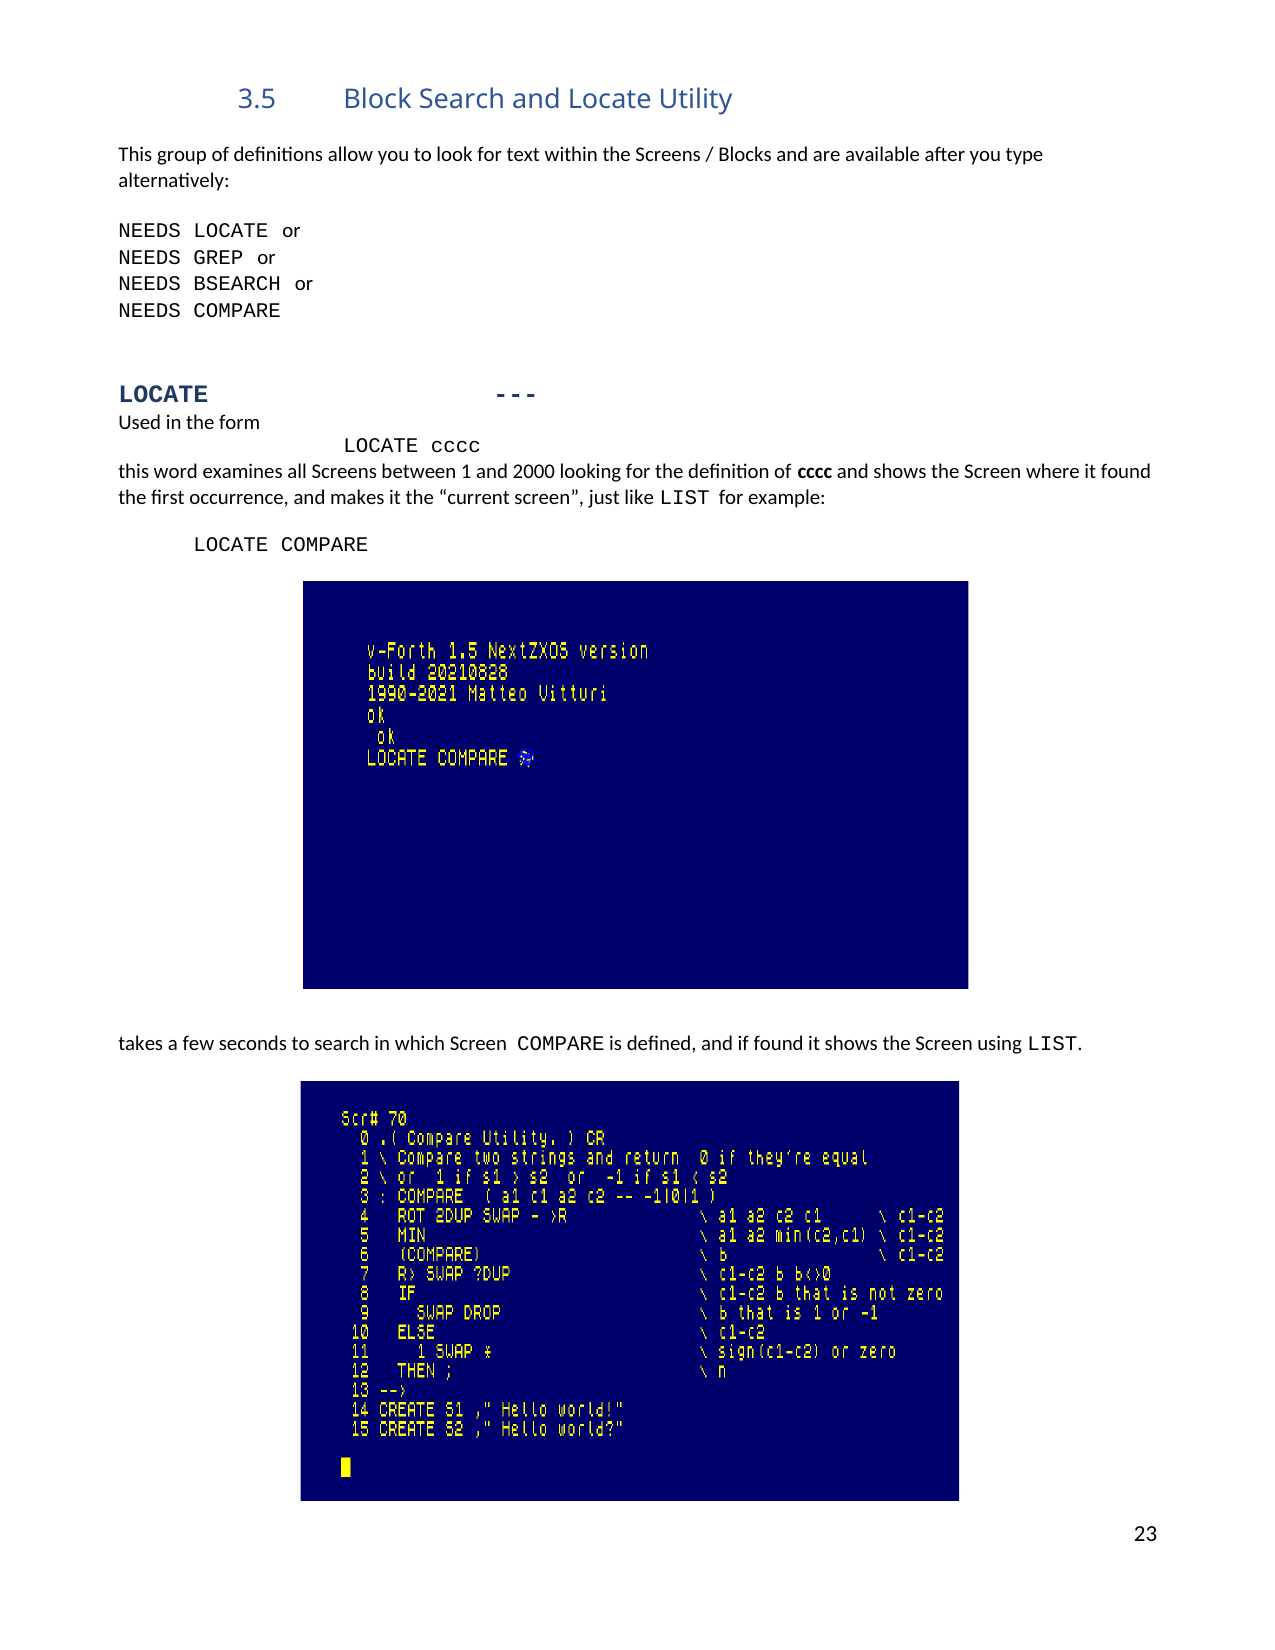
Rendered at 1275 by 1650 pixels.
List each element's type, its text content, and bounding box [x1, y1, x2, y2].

text LOCATE cccc [118, 435, 1157, 458]
text takes a few seconds to search in which Screen COMPARE is defined, and if found it shows the Screen using LIST. [118, 1031, 1157, 1057]
subtitle Block Search and Locate Utility [231, 79, 1157, 116]
text NEEDS COMPARE [118, 297, 1157, 323]
text NEEDS GREP or [118, 244, 1157, 271]
text NEEDS BSEARCH or [118, 271, 1157, 297]
text This group of definitions allow you to look for text within the Screens / Blocks and are available after you type alternatively: [118, 116, 1157, 192]
text this word examines all Screens between 1 and 2000 looking for the definition of cccc and shows the Screen where it found the first occurrence, and makes it the “current screen”, just like LIST for example: [118, 458, 1157, 510]
text LOCATE COMPARE [118, 534, 1157, 558]
text Used in the form [118, 409, 1157, 435]
subtitle LOCATE --- [118, 381, 1157, 409]
text NEEDS LOCATE or [118, 218, 1157, 244]
picture [300, 1081, 960, 1501]
picture [303, 581, 969, 989]
